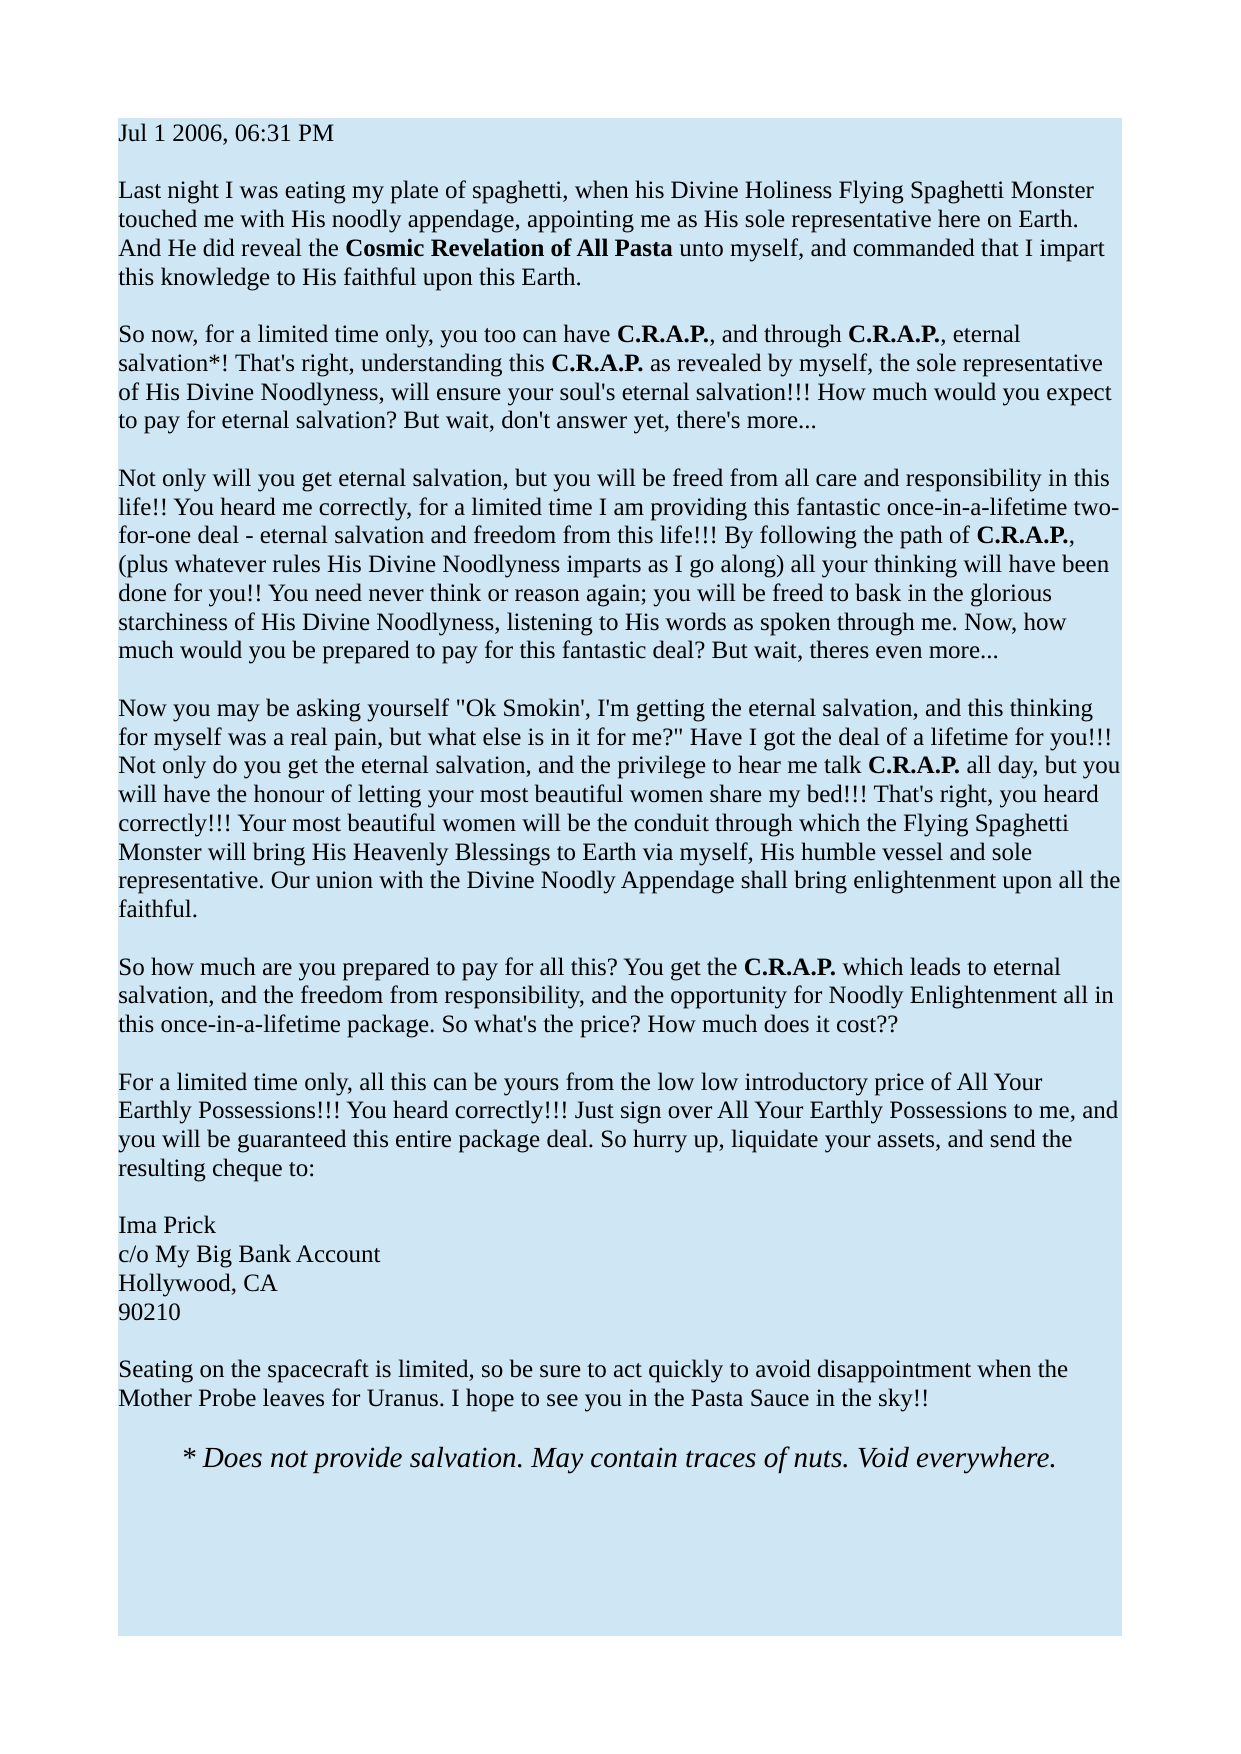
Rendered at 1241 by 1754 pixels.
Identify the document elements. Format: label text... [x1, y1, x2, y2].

text Ima Prick [118, 1211, 1122, 1239]
text For a limited time only, all this can be yours from the low low introductory price of All Your Earthly Possessions!!! You heard correctly!!! Just sign over All Your Earthly Possessions to me, and you will be guaranteed this entire package deal. So hurry up, liquidate your assets, and send the resulting cheque to: [118, 1067, 1122, 1182]
text 90210 [118, 1297, 1122, 1326]
text Jul 1 2006, 06:31 PM [118, 118, 1122, 147]
text Hollywood, CA [118, 1268, 1122, 1297]
text Now you may be asking yourself "Ok Smokin', I'm getting the eternal salvation, and this thinking for myself was a real pain, but what else is in it for me?" Have I got the deal of a lifetime for you!!! Not only do you get the eternal salvation, and the privilege to hear me talk C.R.A.P. all day, but you will have the honour of letting your most beautiful women share my bed!!! That's right, you heard correctly!!! Your most beautiful women will be the conduit through which the Flying Spaghetti Monster will bring His Heavenly Blessings to Earth via myself, His humble vessel and sole representative. Our union with the Divine Noodly Appendage shall bring enlightenment upon all the faithful. [118, 693, 1122, 923]
text So now, for a limited time only, you too can have C.R.A.P., and through C.R.A.P., eternal salvation*! That's right, understanding this C.R.A.P. as revealed by myself, the sole representative of His Divine Noodlyness, will ensure your soul's eternal salvation!!! How much would you expect to pay for eternal salvation? But wait, don't answer yet, there's more... [118, 319, 1122, 434]
text Not only will you get eternal salvation, but you will be freed from all care and responsibility in this life!! You heard me correctly, for a limited time I am providing this fantastic once-in-a-lifetime two-for-one deal - eternal salvation and freedom from this life!!! By following the path of C.R.A.P., (plus whatever rules His Divine Noodlyness imparts as I go along) all your thinking will have been done for you!! You need never think or reason again; you will be freed to bask in the glorious starchiness of His Divine Noodlyness, listening to His words as spoken through me. Now, how much would you be prepared to pay for this fantastic deal? But wait, theres even more... [118, 463, 1122, 664]
text So how much are you prepared to pay for all this? You get the C.R.A.P. which leads to eternal salvation, and the freedom from responsibility, and the opportunity for Noodly Enlightenment all in this once-in-a-lifetime package. So what's the price? How much does it cost?? [118, 952, 1122, 1038]
text * Does not provide salvation. May contain traces of nuts. Void everywhere. [118, 1441, 1122, 1474]
text Seating on the spacecraft is limited, so be sure to act quickly to avoid disappointment when the Mother Probe leaves for Uranus. I hope to see you in the Pasta Sauce in the sky!! [118, 1354, 1122, 1412]
text c/o My Big Bank Account [118, 1239, 1122, 1268]
text Last night I was eating my plate of spaghetti, when his Divine Holiness Flying Spaghetti Monster touched me with His noodly appendage, appointing me as His sole representative here on Earth. And He did reveal the Cosmic Revelation of All Pasta unto myself, and commanded that I impart this knowledge to His faithful upon this Earth. [118, 176, 1122, 291]
